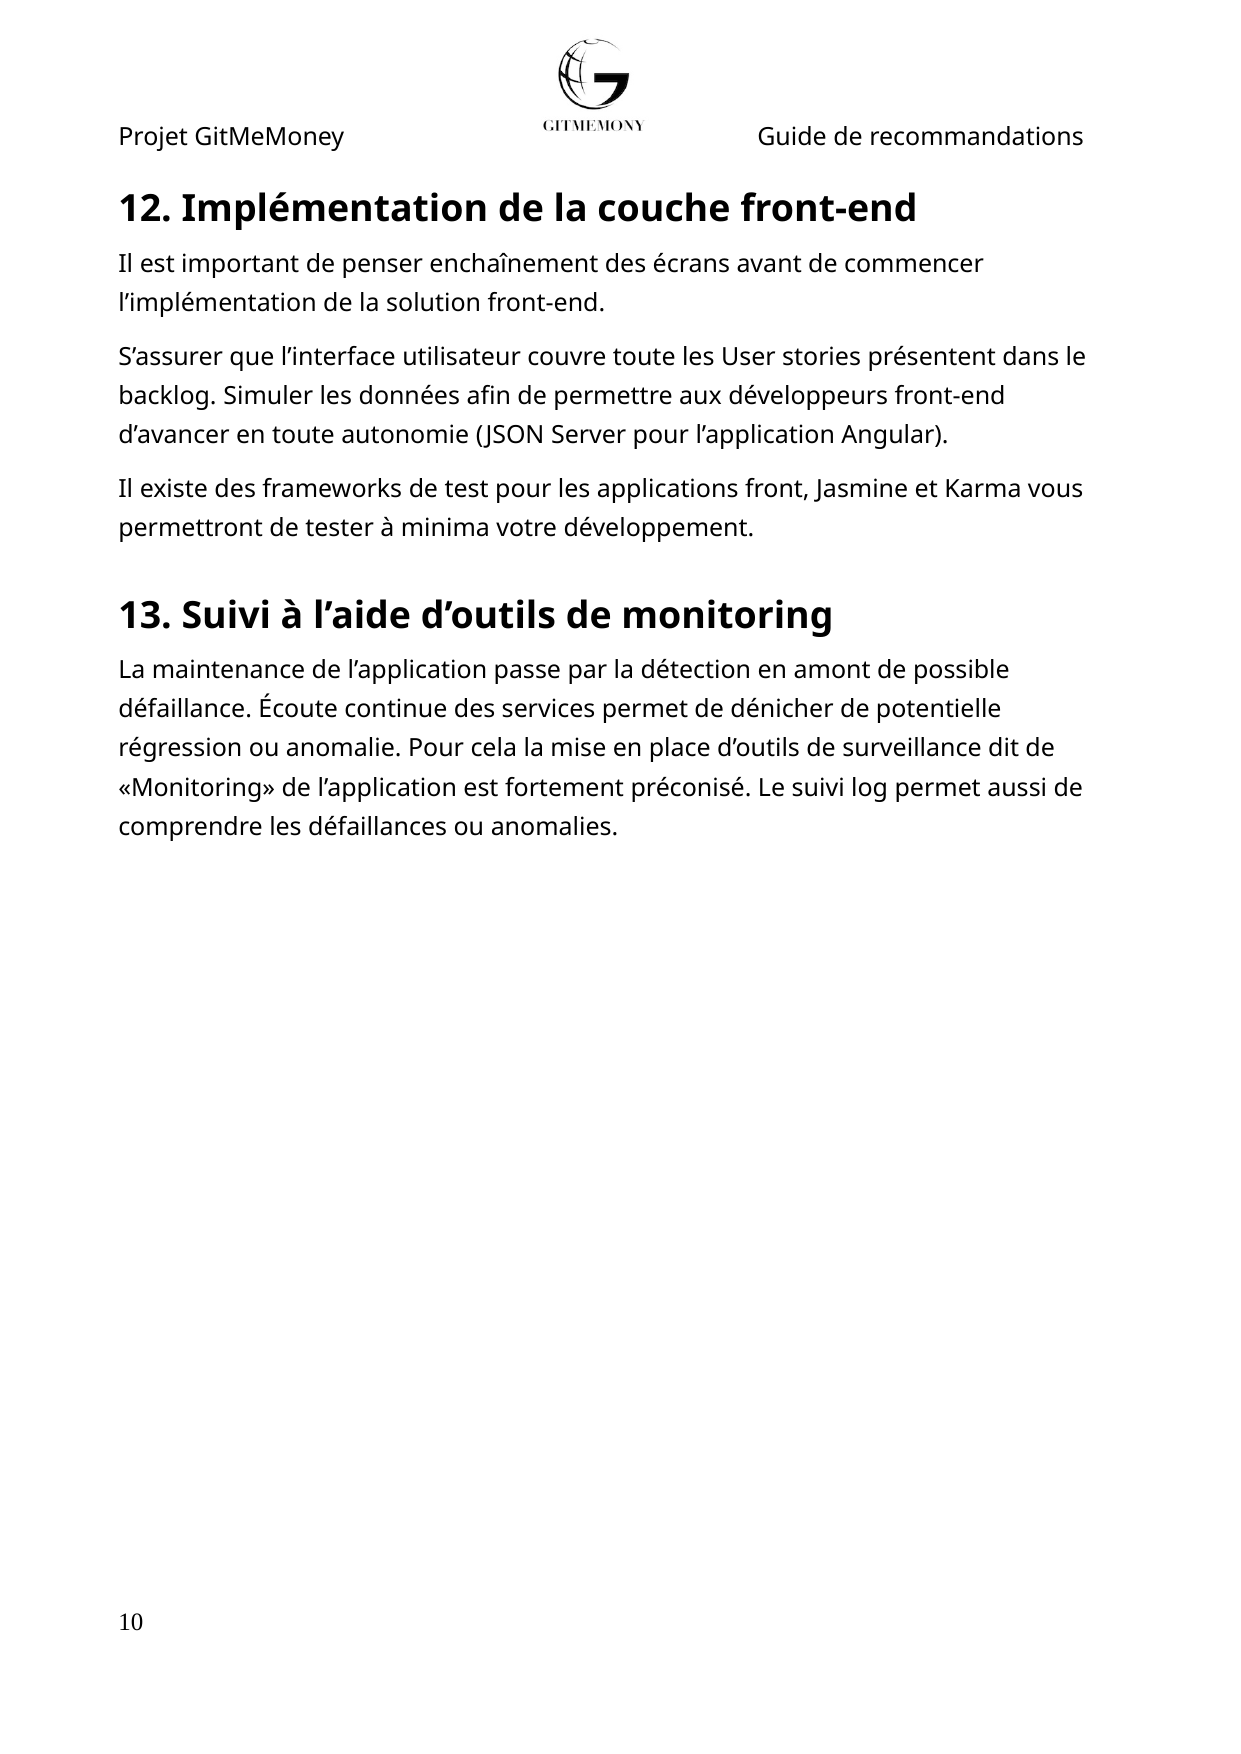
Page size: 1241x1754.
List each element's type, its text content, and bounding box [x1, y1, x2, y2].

picture [507, 24, 674, 154]
text S’assurer que l’interface utilisateur couvre toute les User stories présentent dans le backlog. Simuler les données afin de permettre aux développeurs front-end d’avancer en toute autonomie (JSON Server pour l’application Angular). [118, 338, 1122, 451]
subtitle 12. Implémentation de la couche front-end [118, 182, 1122, 233]
subtitle 13. Suivi à l’aide d’outils de monitoring [118, 588, 1122, 639]
text Il existe des frameworks de test pour les applications front, Jasmine et Karma vous permettront de tester à minima votre développement. [118, 470, 1122, 543]
text La maintenance de l’application passe par la détection en amont de possible défaillance. Écoute continue des services permet de dénicher de potentielle régression ou anomalie. Pour cela la mise en place d’outils de surveillance dit de «Monitoring» de l’application est fortement préconisé. Le suivi log permet aussi de comprendre les défaillances ou anomalies. [118, 652, 1122, 842]
text Il est important de penser enchaînement des écrans avant de commencer l’implémentation de la solution front-end. [118, 245, 1122, 318]
